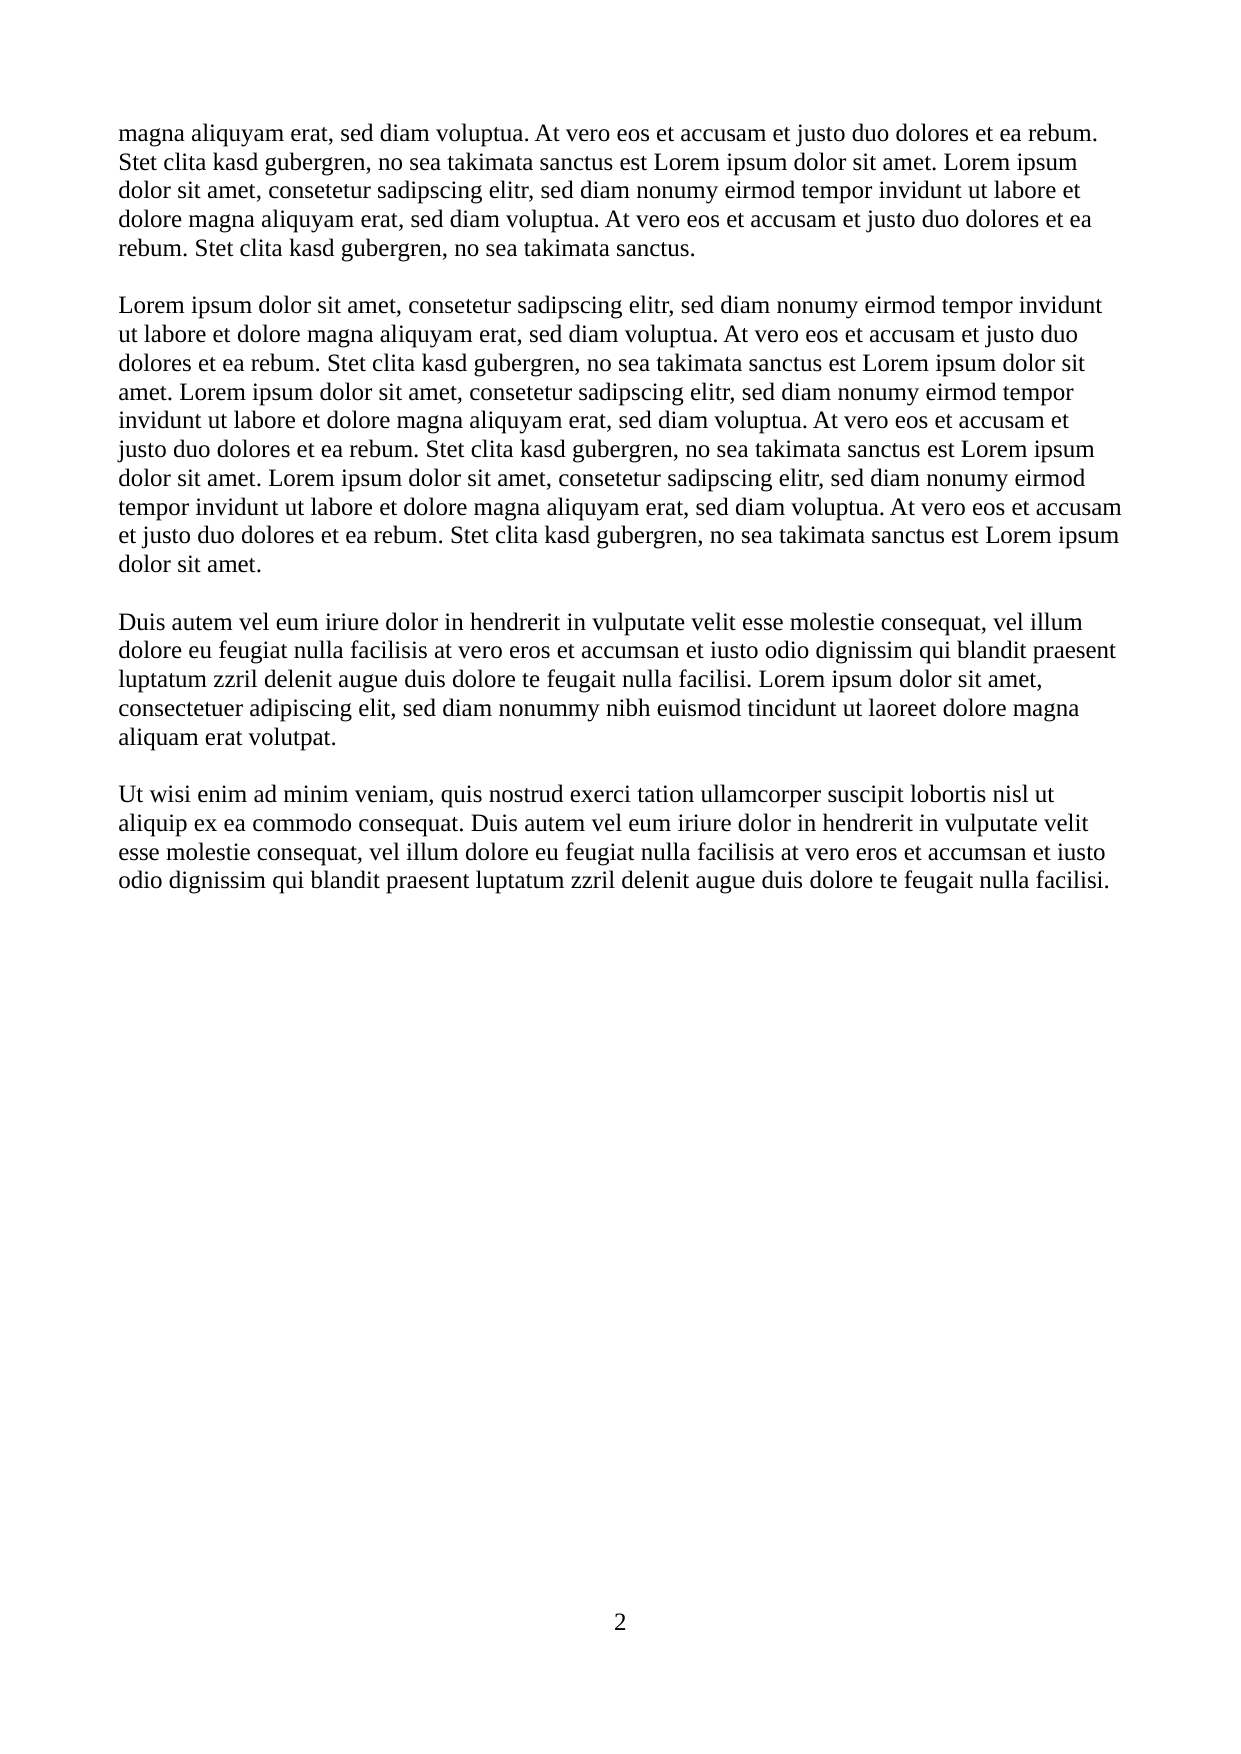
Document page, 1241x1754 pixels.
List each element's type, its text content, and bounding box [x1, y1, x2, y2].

text Lorem ipsum dolor sit amet, consetetur sadipscing elitr, sed diam nonumy eirmod tempor invidunt ut labore et dolore magna aliquyam erat, sed diam voluptua. At vero eos et accusam et justo duo dolores et ea rebum. Stet clita kasd gubergren, no sea takimata sanctus est Lorem ipsum dolor sit amet. Lorem ipsum dolor sit amet, consetetur sadipscing elitr, sed diam nonumy eirmod tempor invidunt ut labore et dolore magna aliquyam erat, sed diam voluptua. At vero eos et accusam et justo duo dolores et ea rebum. Stet clita kasd gubergren, no sea takimata sanctus est Lorem ipsum dolor sit amet. Lorem ipsum dolor sit amet, consetetur sadipscing elitr, sed diam nonumy eirmod tempor invidunt ut labore et dolore magna aliquyam erat, sed diam voluptua. At vero eos et accusam et justo duo dolores et ea rebum. Stet clita kasd gubergren, no sea takimata sanctus est Lorem ipsum dolor sit amet. [118, 291, 1122, 578]
text magna aliquyam erat, sed diam voluptua. At vero eos et accusam et justo duo dolores et ea rebum. Stet clita kasd gubergren, no sea takimata sanctus est Lorem ipsum dolor sit amet. Lorem ipsum dolor sit amet, consetetur sadipscing elitr, sed diam nonumy eirmod tempor invidunt ut labore et dolore magna aliquyam erat, sed diam voluptua. At vero eos et accusam et justo duo dolores et ea rebum. Stet clita kasd gubergren, no sea takimata sanctus. [118, 118, 1122, 262]
text Ut wisi enim ad minim veniam, quis nostrud exerci tation ullamcorper suscipit lobortis nisl ut aliquip ex ea commodo consequat. Duis autem vel eum iriure dolor in hendrerit in vulputate velit esse molestie consequat, vel illum dolore eu feugiat nulla facilisis at vero eros et accumsan et iusto odio dignissim qui blandit praesent luptatum zzril delenit augue duis dolore te feugait nulla facilisi. [118, 779, 1122, 894]
text Duis autem vel eum iriure dolor in hendrerit in vulputate velit esse molestie consequat, vel illum dolore eu feugiat nulla facilisis at vero eros et accumsan et iusto odio dignissim qui blandit praesent luptatum zzril delenit augue duis dolore te feugait nulla facilisi. Lorem ipsum dolor sit amet, consectetuer adipiscing elit, sed diam nonummy nibh euismod tincidunt ut laoreet dolore magna aliquam erat volutpat. [118, 607, 1122, 751]
